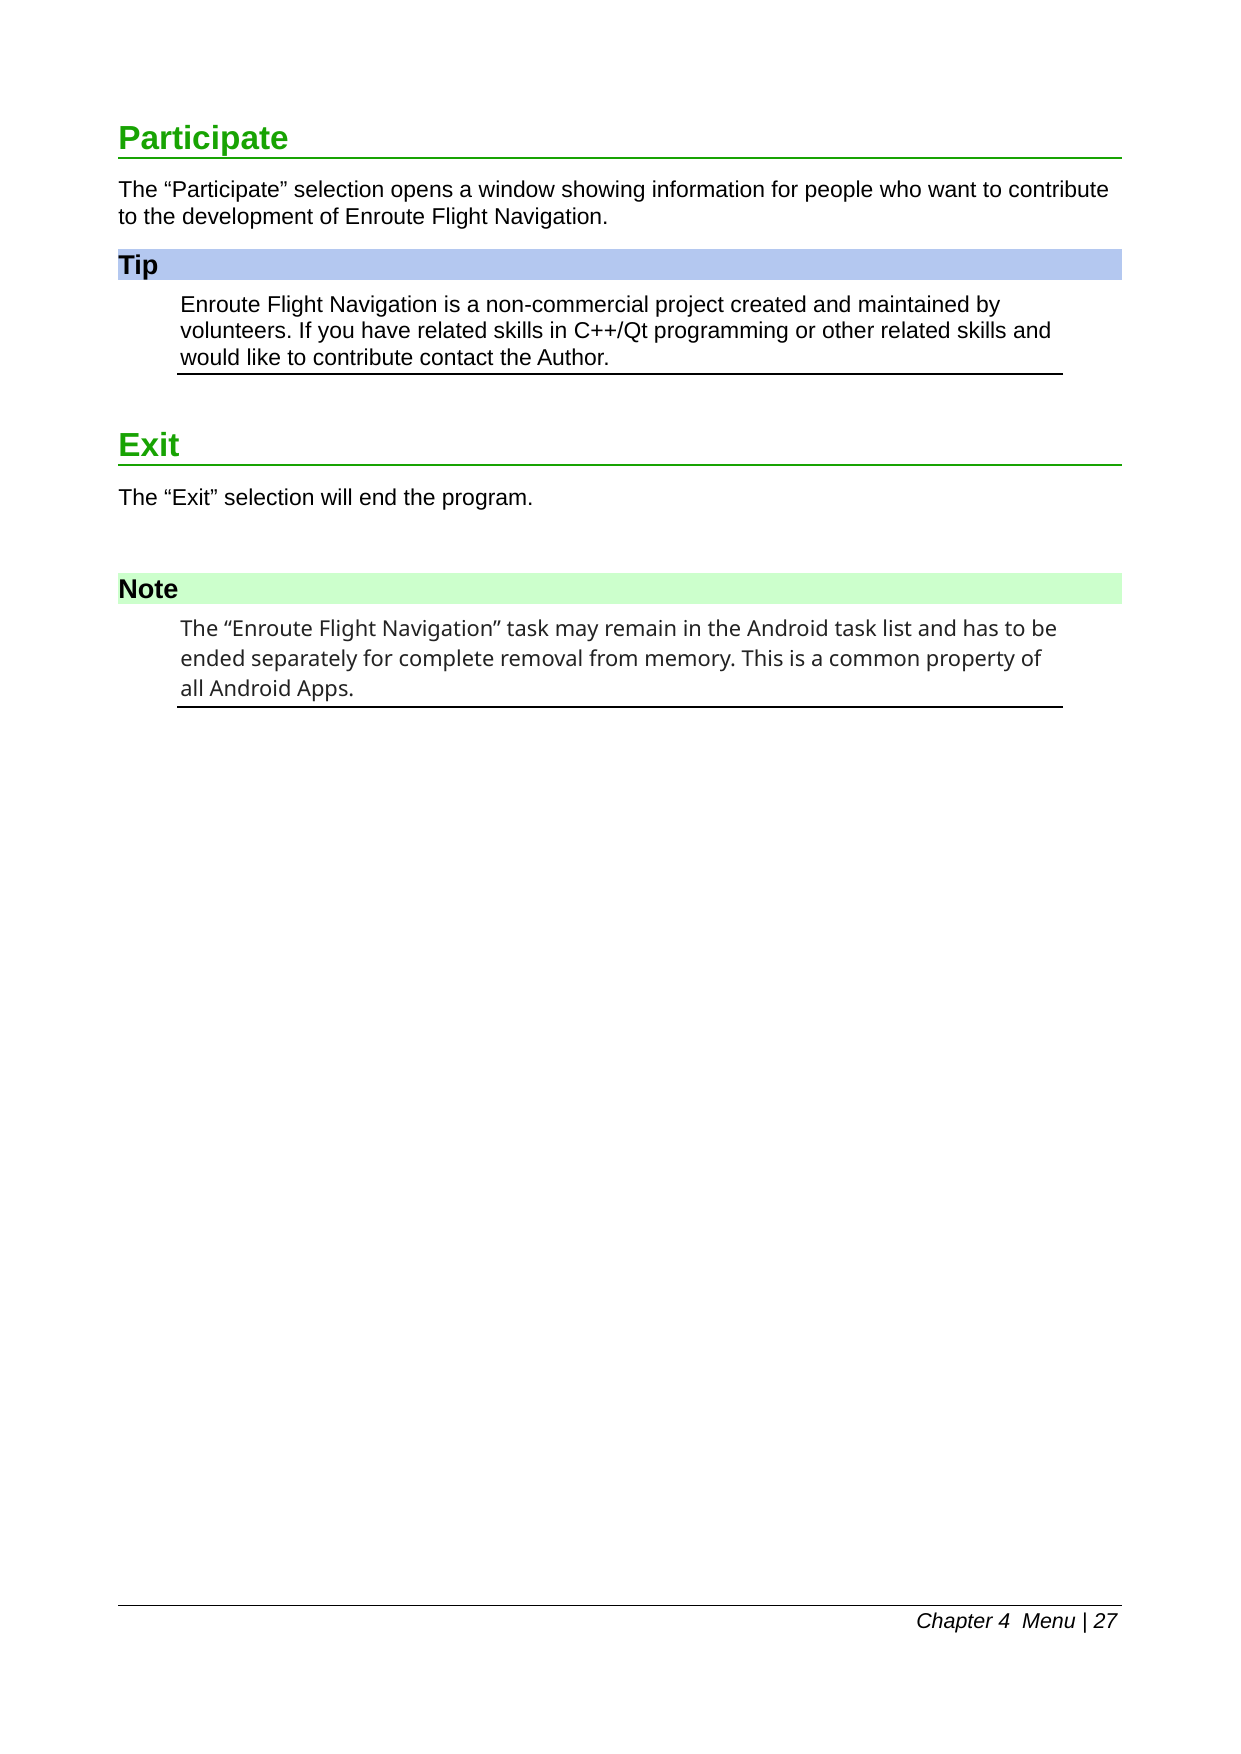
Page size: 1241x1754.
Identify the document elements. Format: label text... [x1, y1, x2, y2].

subtitle The “Participate” selection opens a window showing information for people who want to contribute to the development of Enroute Flight Navigation. [118, 176, 1122, 229]
subtitle The “Exit” selection will end the program. [118, 484, 1122, 510]
subtitle Participate [118, 118, 1122, 157]
subtitle Tip [118, 249, 1122, 280]
text Enroute Flight Navigation is a non-commercial project created and maintained by volunteers. If you have related skills in C++/Qt programming or other related skills and would like to contribute contact the Author. [177, 288, 1063, 373]
subtitle Exit [118, 426, 1122, 464]
text The “Enroute Flight Navigation” task may remain in the Android task list and has to be ended separately for complete removal from memory. This is a common property of all Android Apps. [177, 610, 1063, 706]
subtitle Note [118, 573, 1122, 604]
